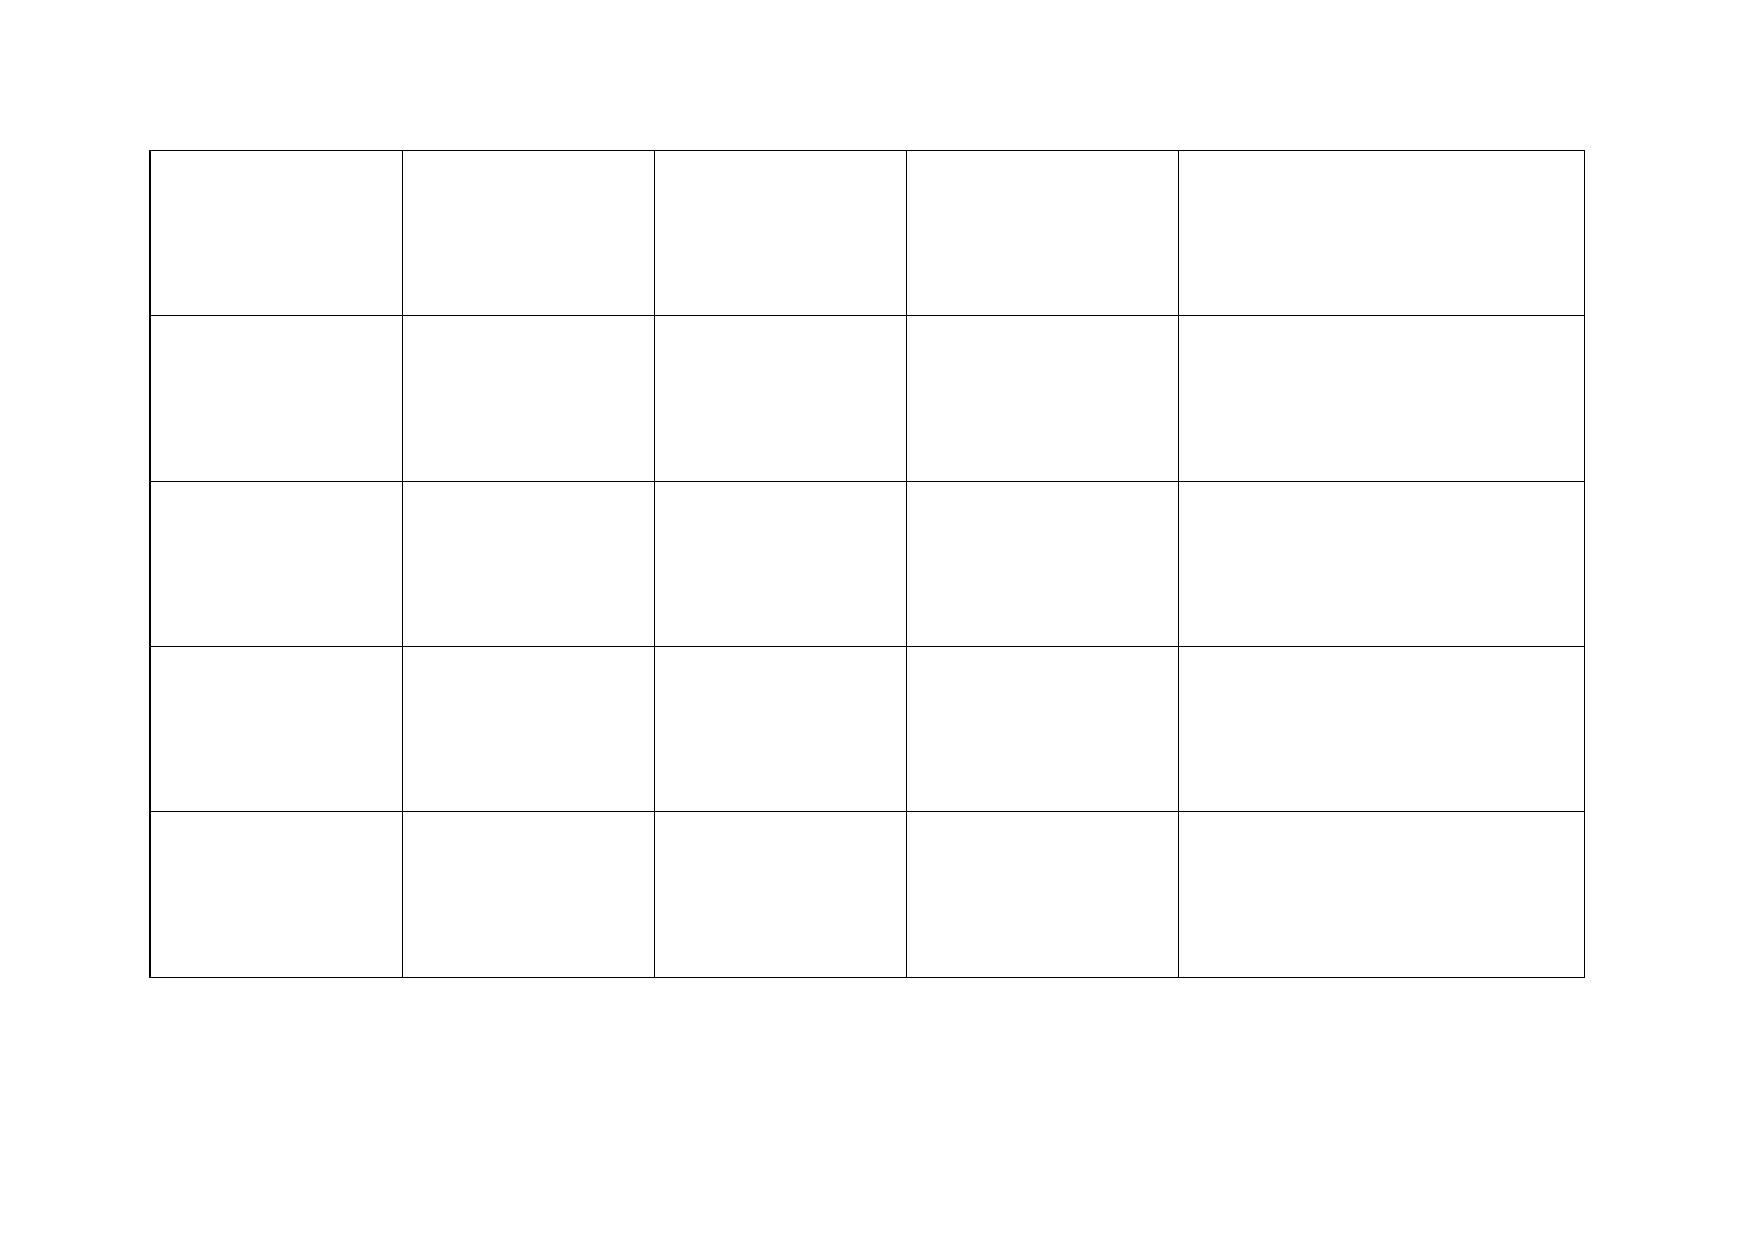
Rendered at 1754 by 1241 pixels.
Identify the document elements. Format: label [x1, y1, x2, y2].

table_cell [1179, 151, 1584, 315]
table_cell [151, 316, 402, 481]
table_cell [655, 812, 906, 977]
table_cell [1179, 812, 1584, 977]
table_cell [403, 316, 654, 481]
table_cell [907, 482, 1178, 646]
table_cell [907, 316, 1178, 481]
table_cell [151, 482, 402, 646]
table_cell [907, 812, 1178, 977]
table_cell [907, 151, 1178, 315]
table_cell [655, 647, 906, 811]
table_cell [151, 151, 402, 315]
table_cell [655, 316, 906, 481]
table_cell [403, 482, 654, 646]
table_cell [1179, 482, 1584, 646]
table_cell [151, 812, 402, 977]
table_cell [151, 647, 402, 811]
table_cell [403, 812, 654, 977]
table_cell [1179, 316, 1584, 481]
table_cell [1179, 647, 1584, 811]
table_cell [907, 647, 1178, 811]
table_cell [403, 151, 654, 315]
table_cell [655, 482, 906, 646]
table_cell [655, 151, 906, 315]
table_cell [403, 647, 654, 811]
